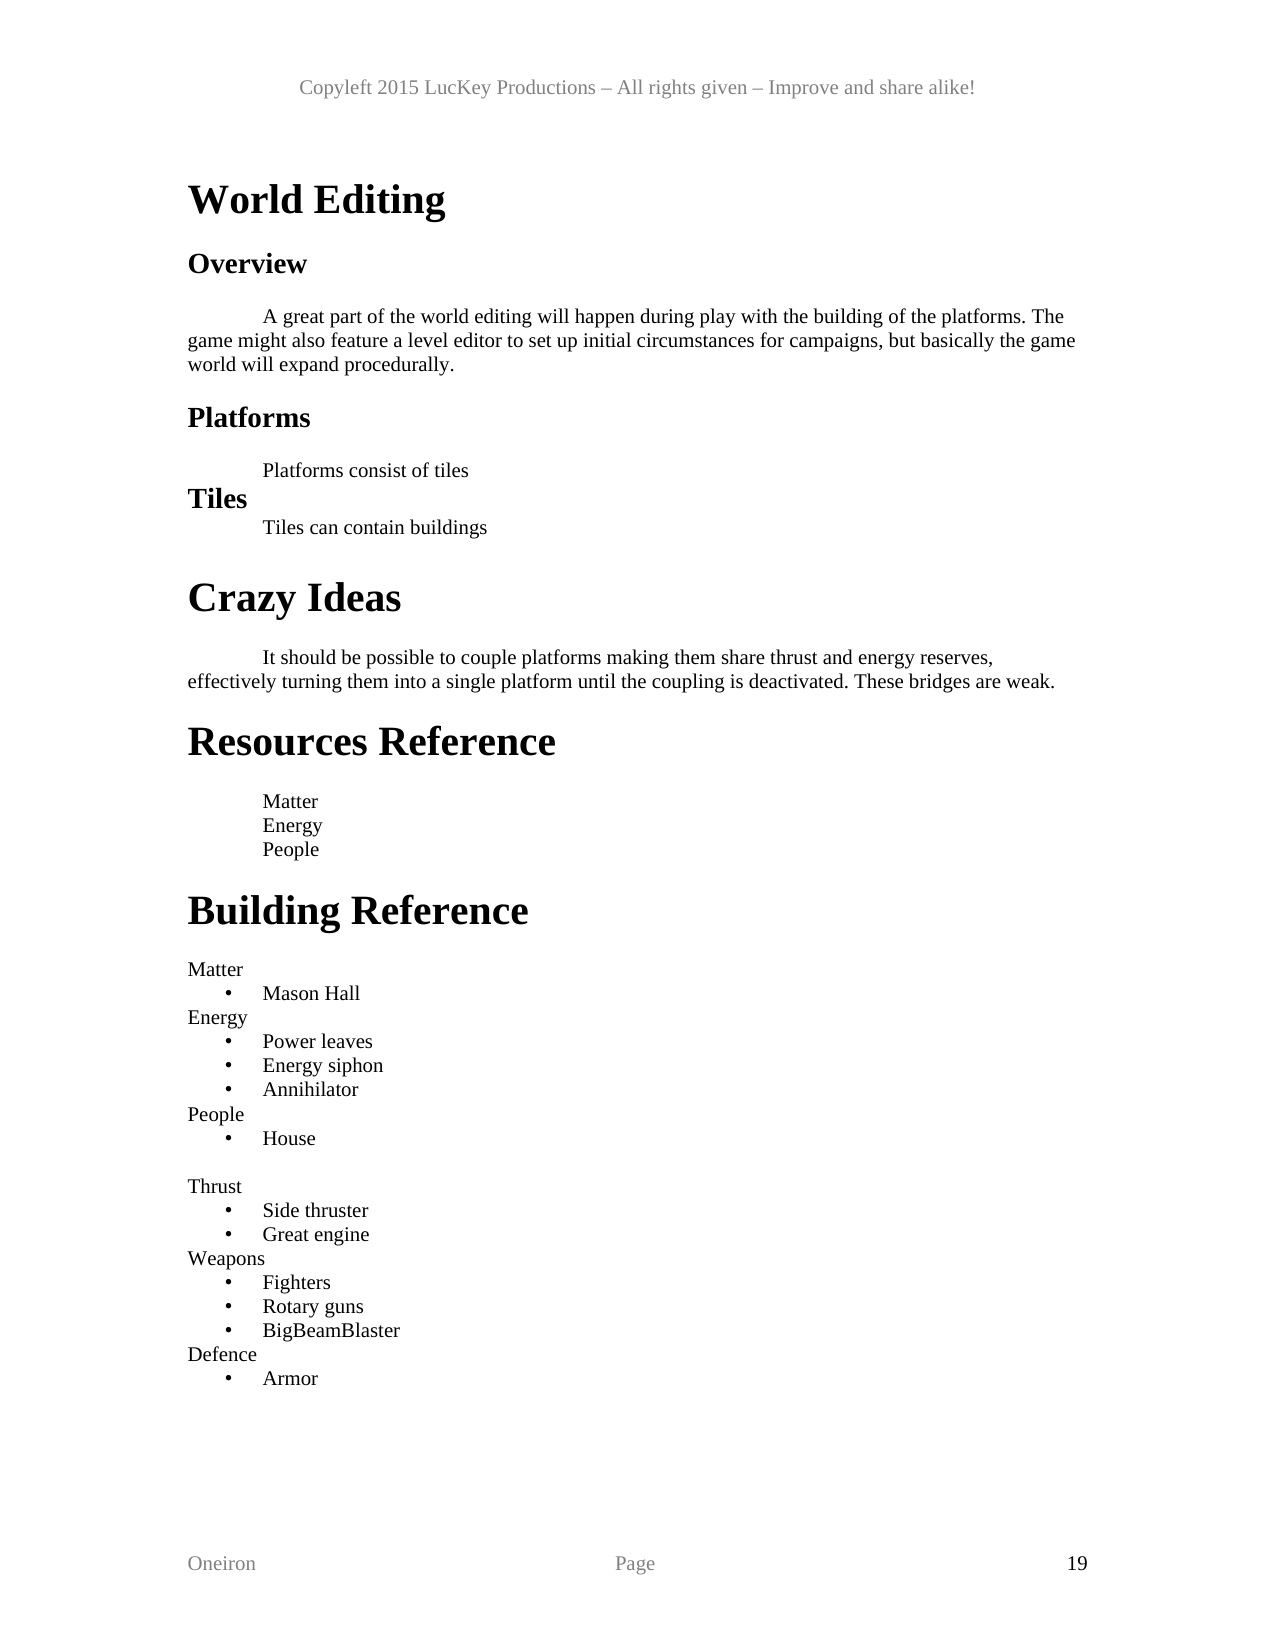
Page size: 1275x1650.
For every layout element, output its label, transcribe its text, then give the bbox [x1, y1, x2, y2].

list Fighters [225, 1270, 1087, 1294]
subtitle Resources Reference [187, 717, 1087, 765]
list Mason Hall [225, 981, 1087, 1005]
text Defence [187, 1342, 1087, 1366]
text Matter [187, 957, 1087, 981]
text People [187, 1101, 1087, 1126]
list House [225, 1126, 1087, 1149]
text People [187, 837, 1087, 861]
list Rotary guns [225, 1294, 1087, 1318]
text Energy [187, 1005, 1087, 1029]
list Power leaves [225, 1029, 1087, 1053]
subtitle Tiles [187, 482, 1087, 515]
text Platforms consist of tiles [187, 457, 1087, 482]
subtitle Crazy Ideas [187, 573, 1087, 621]
list Great engine [225, 1222, 1087, 1246]
list Side thruster [225, 1198, 1087, 1222]
list Armor [225, 1366, 1087, 1390]
text Matter [187, 789, 1087, 813]
subtitle Platforms [187, 400, 1087, 433]
subtitle World Editing [187, 174, 1087, 222]
list BigBeamBlaster [225, 1318, 1087, 1342]
text Weapons [187, 1246, 1087, 1270]
subtitle Building Reference [187, 885, 1087, 933]
text A great part of the world editing will happen during play with the building of the platforms. The game might also feature a level editor to set up initial circumstances for campaigns, but basically the game world will expand procedurally. [187, 304, 1087, 376]
text Tiles can contain buildings [187, 515, 1087, 539]
text Thrust [187, 1174, 1087, 1198]
subtitle Overview [187, 246, 1087, 279]
text Energy [187, 813, 1087, 837]
list Energy siphon [225, 1053, 1087, 1077]
list Annihilator [225, 1077, 1087, 1101]
text It should be possible to couple platforms making them share thrust and energy reserves, effectively turning them into a single platform until the coupling is deactivated. These bridges are weak. [187, 645, 1087, 693]
